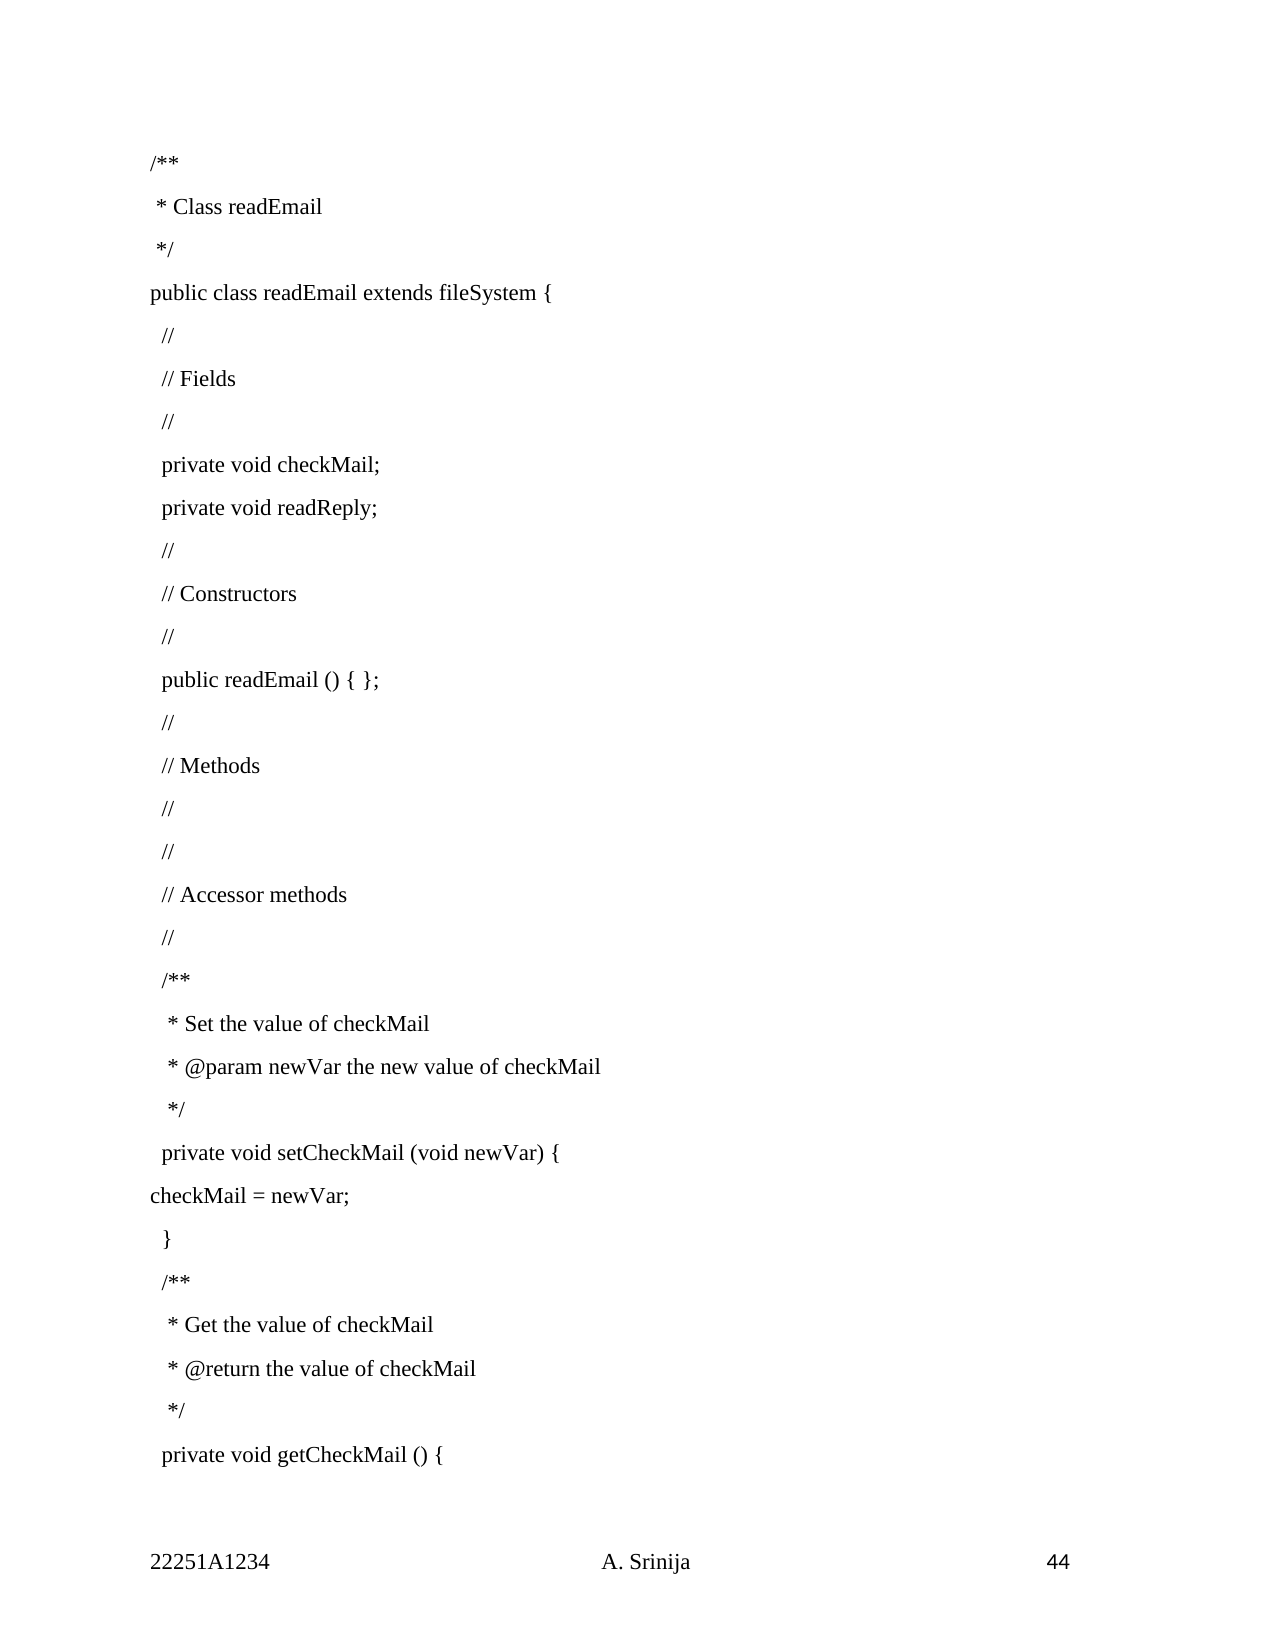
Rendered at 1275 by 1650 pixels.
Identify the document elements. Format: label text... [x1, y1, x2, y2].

text // Fields [150, 365, 1125, 391]
text // [150, 623, 1125, 649]
text * Set the value of checkMail [150, 1010, 1125, 1037]
text public class readEmail extends fileSystem { [150, 279, 1125, 305]
text // [150, 408, 1125, 434]
text private void checkMail; [150, 451, 1125, 477]
text // [150, 924, 1125, 951]
text /** [150, 967, 1125, 994]
text public readEmail () { }; [150, 666, 1125, 693]
text // Constructors [150, 580, 1125, 607]
text * @param newVar the new value of checkMail [150, 1053, 1125, 1080]
text private void getCheckMail () { [150, 1441, 1125, 1467]
text */ [150, 236, 1125, 262]
text private void setCheckMail (void newVar) { [150, 1139, 1125, 1166]
text // Accessor methods [150, 881, 1125, 908]
text // Methods [150, 752, 1125, 779]
text */ [150, 1096, 1125, 1123]
text // [150, 537, 1125, 563]
text * Get the value of checkMail [150, 1312, 1125, 1338]
text private void readReply; [150, 494, 1125, 521]
text // [150, 795, 1125, 822]
text // [150, 709, 1125, 736]
text /** [150, 150, 1125, 176]
text */ [150, 1398, 1125, 1424]
text * @return the value of checkMail [150, 1354, 1125, 1381]
text * Class readEmail [150, 193, 1125, 219]
text /** [150, 1268, 1125, 1295]
text checkMail = newVar; [150, 1182, 1125, 1209]
text // [150, 838, 1125, 865]
text } [150, 1226, 1125, 1252]
text // [150, 322, 1125, 348]
